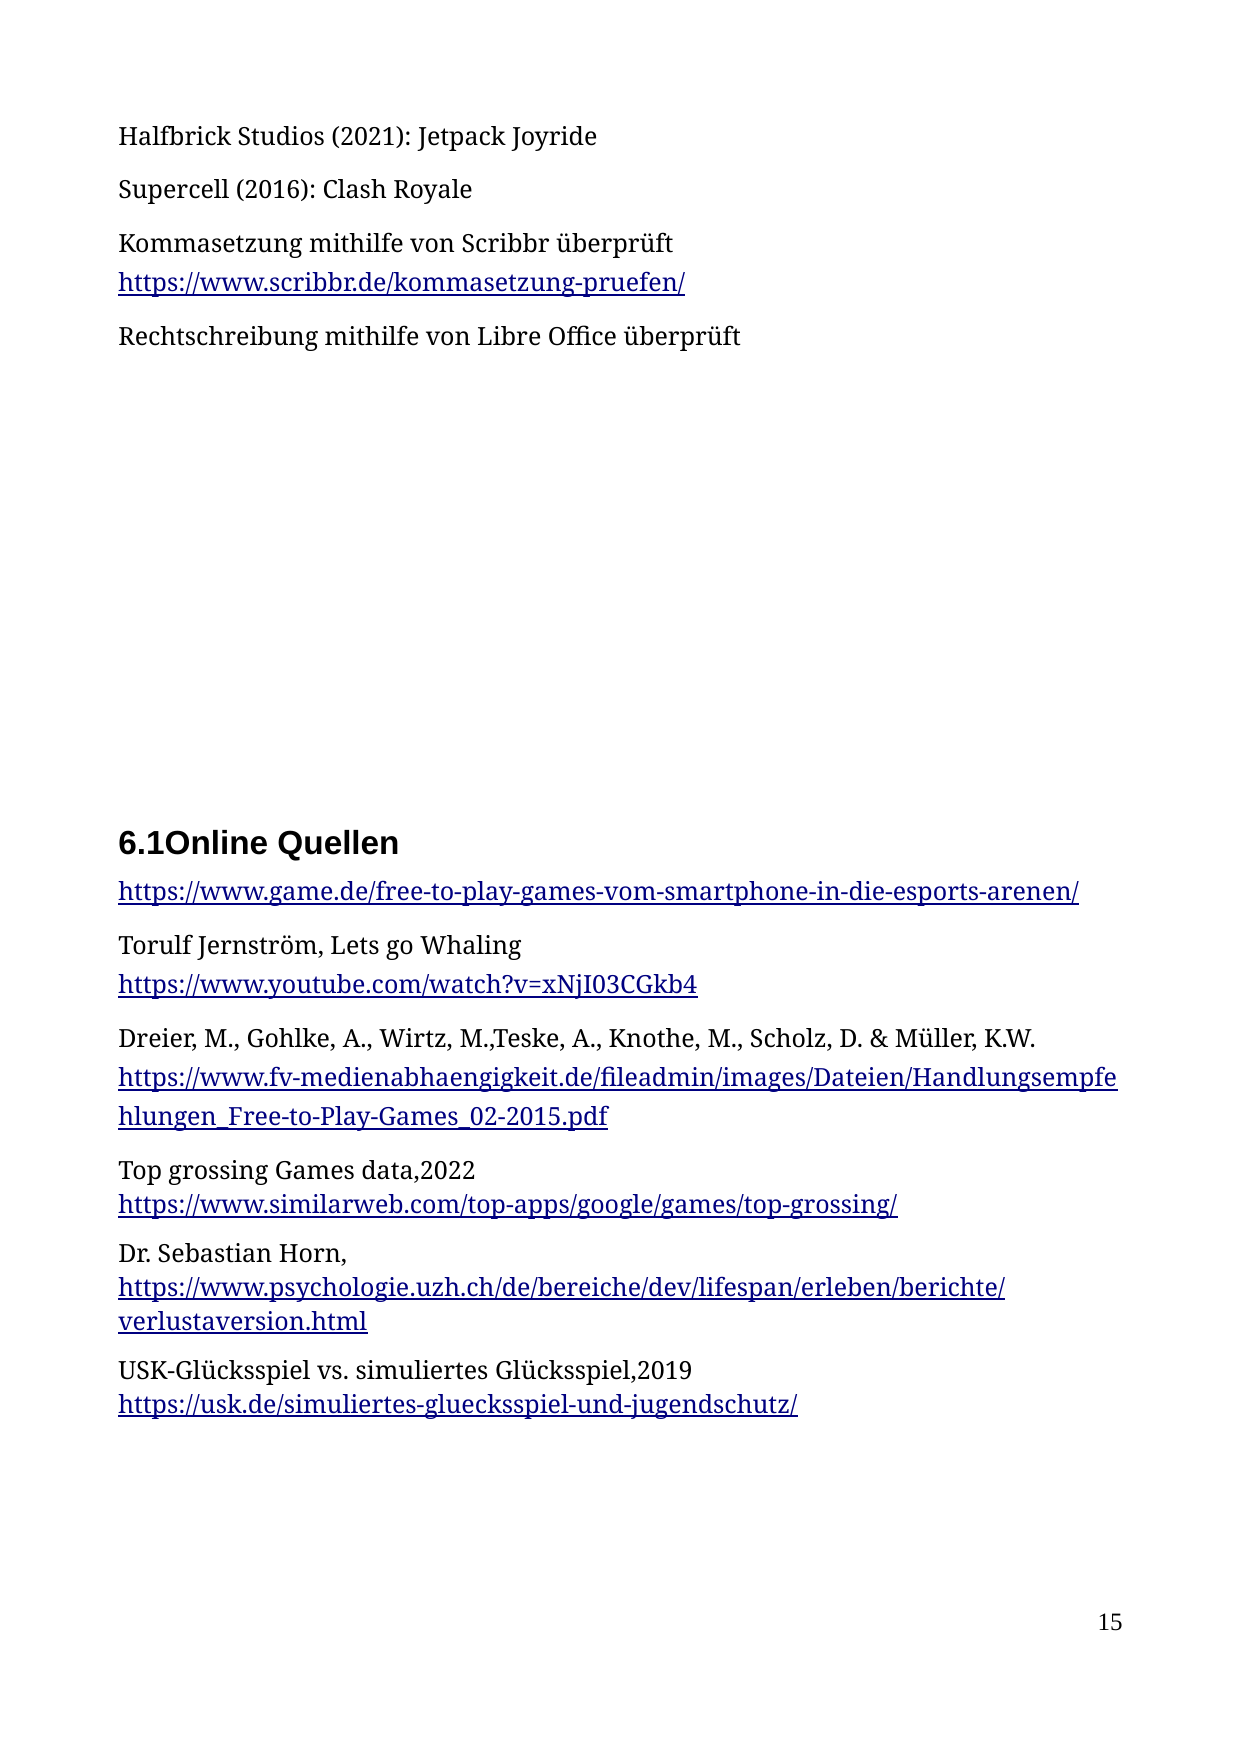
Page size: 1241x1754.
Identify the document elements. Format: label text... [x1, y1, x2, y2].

text Dreier, M., Gohlke, A., Wirtz, M.,Teske, A., Knothe, M., Scholz, D. & Müller, K.W. https://www.fv-medienabhaengigkeit.de/fileadmin/images/Dateien/Handlungsempfehlungen_Free-to-Play-Games_02-2015.pdf [118, 1021, 1122, 1133]
text Rechtschreibung mithilfe von Libre Office überprüft [118, 318, 1122, 353]
subtitle 6.1Online Quellen [118, 823, 1122, 862]
text USK-Glücksspiel vs. simuliertes Glücksspiel,2019 https://usk.de/simuliertes-gluecksspiel-und-jugendschutz/ [118, 1352, 1122, 1420]
text Torulf Jernström, Lets go Whaling https://www.youtube.com/watch?v=xNjI03CGkb4 [118, 928, 1122, 1001]
text https://www.game.de/free-to-play-games-vom-smartphone-in-die-esports-arenen/ [118, 874, 1122, 908]
text Supercell (2016): Clash Royale [118, 172, 1122, 206]
text Halfbrick Studios (2021): Jetpack Joyride [118, 118, 1122, 152]
text Dr. Sebastian Horn, https://www.psychologie.uzh.ch/de/bereiche/dev/lifespan/erleben/berichte/verlustaversion.html [118, 1236, 1122, 1338]
text Top grossing Games data,2022 https://www.similarweb.com/top-apps/google/games/top-grossing/ [118, 1153, 1122, 1221]
text Kommasetzung mithilfe von Scribbr überprüft https://www.scribbr.de/kommasetzung-pruefen/ [118, 226, 1122, 299]
